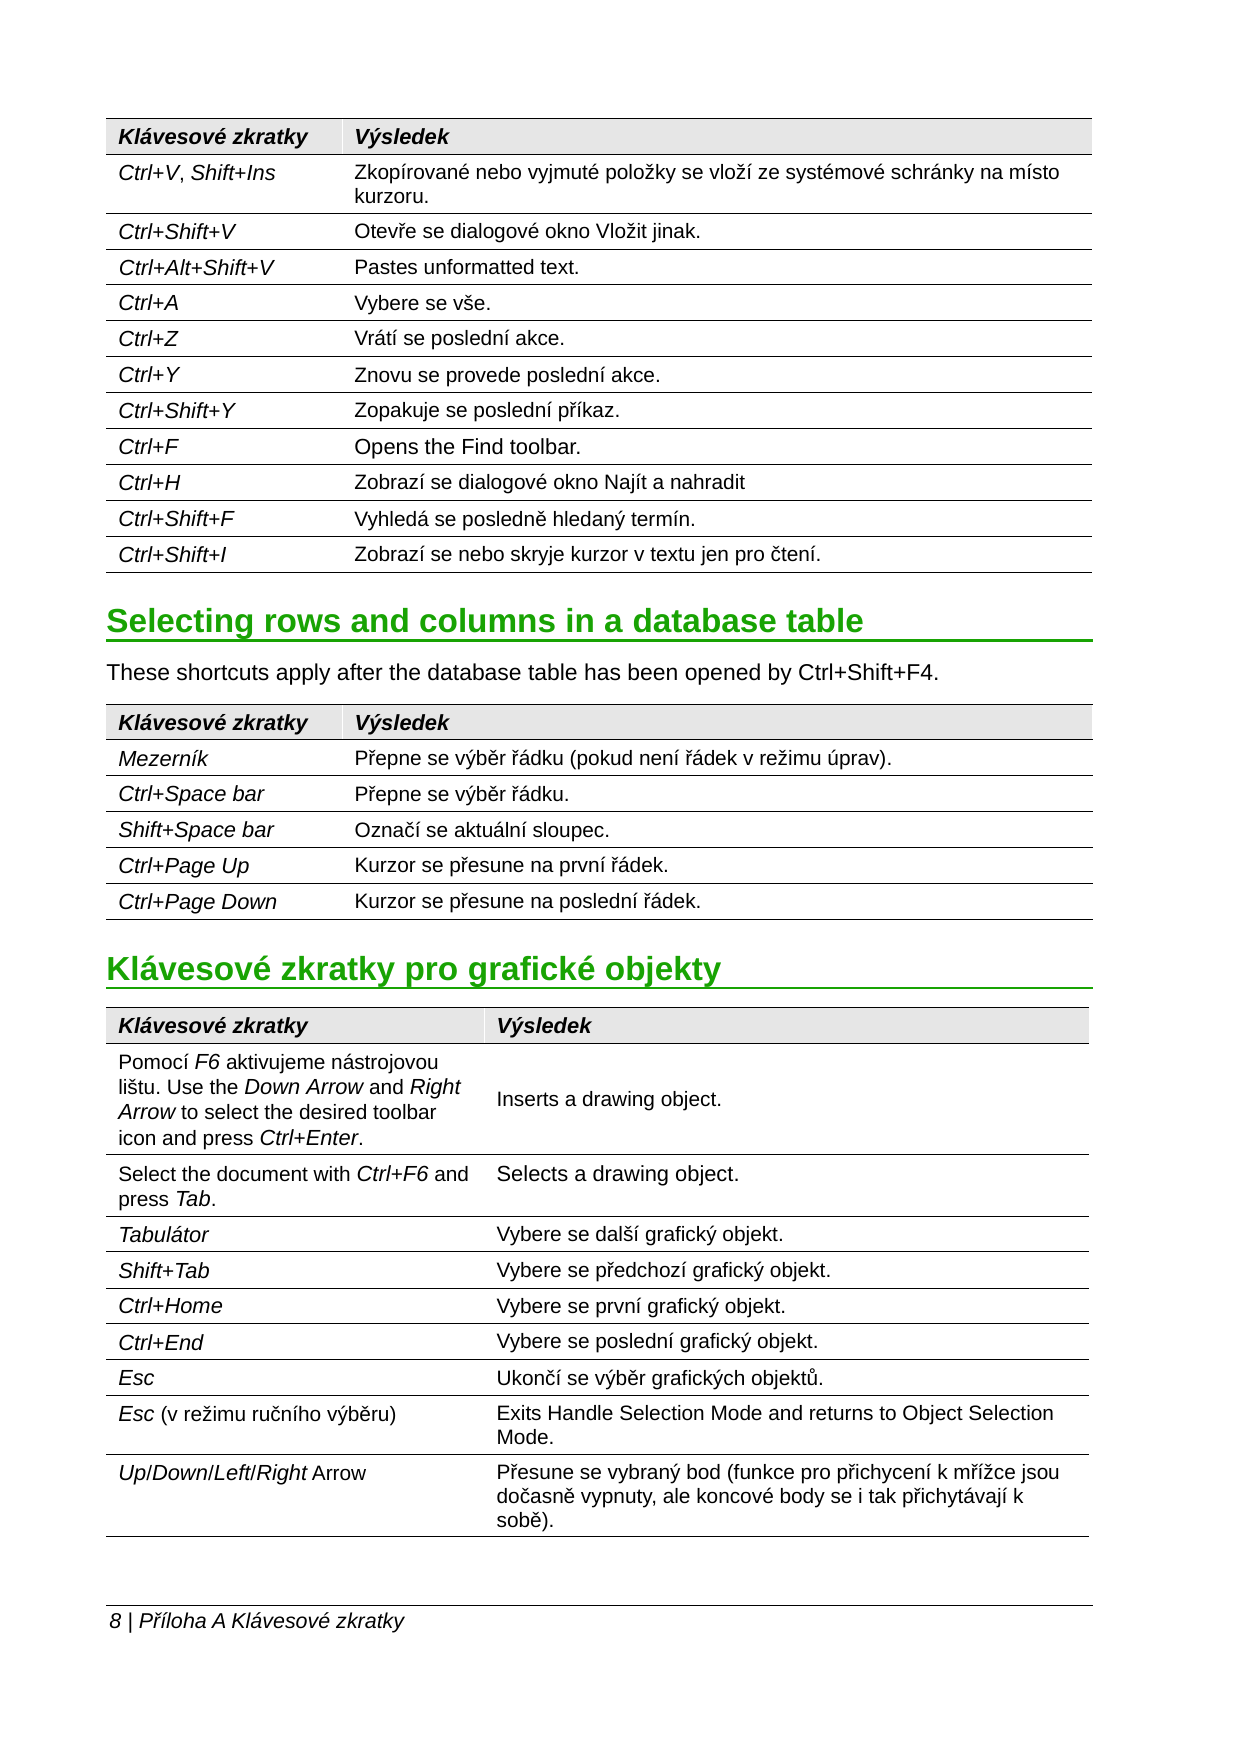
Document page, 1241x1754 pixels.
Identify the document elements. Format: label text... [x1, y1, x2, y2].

table_header Výsledek [343, 705, 1092, 739]
table_cell Ctrl+Shift+I [106, 537, 342, 572]
table_cell Otevře se dialogové okno Vložit jinak. [343, 214, 1092, 249]
table_cell Pomocí F6 aktivujeme nástrojovou lištu. Use the Down Arrow and Right Arrow to select the desired toolbar icon and press Ctrl+Enter. [106, 1044, 484, 1154]
table_cell Vybere se další grafický objekt. [485, 1217, 1089, 1251]
table_cell Zobrazí se nebo skryje kurzor v textu jen pro čtení. [343, 537, 1092, 572]
subtitle Klávesové zkratky pro grafické objekty [106, 949, 1093, 987]
table_cell Ctrl+A [106, 285, 342, 320]
table_cell Ctrl+Alt+Shift+V [106, 250, 342, 284]
table_cell Přesune se vybraný bod (funkce pro přichycení k mřížce jsou dočasně vypnuty, ale koncové body se i tak přichytávají k sobě). [485, 1455, 1089, 1536]
table_cell Shift+Tab [106, 1252, 484, 1287]
table_cell Pastes unformatted text. [343, 250, 1092, 284]
table_cell Přepne se výběr řádku (pokud není řádek v režimu úprav). [343, 740, 1092, 775]
table_cell Zkopírované nebo vyjmuté položky se vloží ze systémové schránky na místo kurzoru. [343, 155, 1092, 213]
table_cell Označí se aktuální sloupec. [343, 812, 1092, 847]
table_cell Ctrl+End [106, 1324, 484, 1359]
table_cell Ctrl+Shift+V [106, 214, 342, 249]
table_header Výsledek [485, 1008, 1089, 1043]
table_cell Kurzor se přesune na poslední řádek. [343, 884, 1092, 919]
table_cell Select the document with Ctrl+F6 and press Tab. [106, 1155, 484, 1216]
table_header Klávesové zkratky [106, 705, 342, 739]
table_cell Kurzor se přesune na první řádek. [343, 848, 1092, 883]
table_cell Inserts a drawing object. [485, 1044, 1089, 1154]
table_cell Opens the Find toolbar. [343, 429, 1092, 464]
table_cell Exits Handle Selection Mode and returns to Object Selection Mode. [485, 1396, 1089, 1454]
table_cell Ctrl+F [106, 429, 342, 464]
table_cell Vyhledá se posledně hledaný termín. [343, 501, 1092, 536]
table_cell Shift+Space bar [106, 812, 342, 847]
table_cell Ctrl+Space bar [106, 776, 342, 811]
table_cell Ctrl+Page Down [106, 884, 342, 919]
table_cell Vybere se předchozí grafický objekt. [485, 1252, 1089, 1287]
table_cell Ctrl+V, Shift+Ins [106, 155, 342, 213]
table_header Výsledek [343, 119, 1092, 154]
table_cell Vybere se poslední grafický objekt. [485, 1324, 1089, 1359]
subtitle Selecting rows and columns in a database table [106, 601, 1093, 639]
table_cell Ctrl+Home [106, 1289, 484, 1323]
table_cell Ctrl+Y [106, 357, 342, 392]
table_cell Vrátí se poslední akce. [343, 321, 1092, 356]
table_cell Ctrl+Shift+F [106, 501, 342, 536]
table_cell Up/Down/Left/Right Arrow [106, 1455, 484, 1536]
table_cell Tabulátor [106, 1217, 484, 1251]
text These shortcuts apply after the database table has been opened by Ctrl+Shift+F4. [106, 659, 1093, 686]
table_cell Ctrl+Z [106, 321, 342, 356]
table_cell Zobrazí se dialogové okno Najít a nahradit [343, 465, 1092, 500]
table_cell Ukončí se výběr grafických objektů. [485, 1360, 1089, 1395]
table_cell Mezerník [106, 740, 342, 775]
table_cell Ctrl+Shift+Y [106, 393, 342, 428]
table_cell Zopakuje se poslední příkaz. [343, 393, 1092, 428]
table_cell Přepne se výběr řádku. [343, 776, 1092, 811]
table_cell Esc [106, 1360, 484, 1395]
table_cell Selects a drawing object. [485, 1155, 1089, 1216]
table_cell Esc (v režimu ručního výběru) [106, 1396, 484, 1454]
table_cell Ctrl+Page Up [106, 848, 342, 883]
table_cell Vybere se první grafický objekt. [485, 1289, 1089, 1323]
table_header Klávesové zkratky [106, 119, 342, 154]
table_cell Znovu se provede poslední akce. [343, 357, 1092, 392]
table_header Klávesové zkratky [106, 1008, 484, 1043]
table_cell Vybere se vše. [343, 285, 1092, 320]
table_cell Ctrl+H [106, 465, 342, 500]
